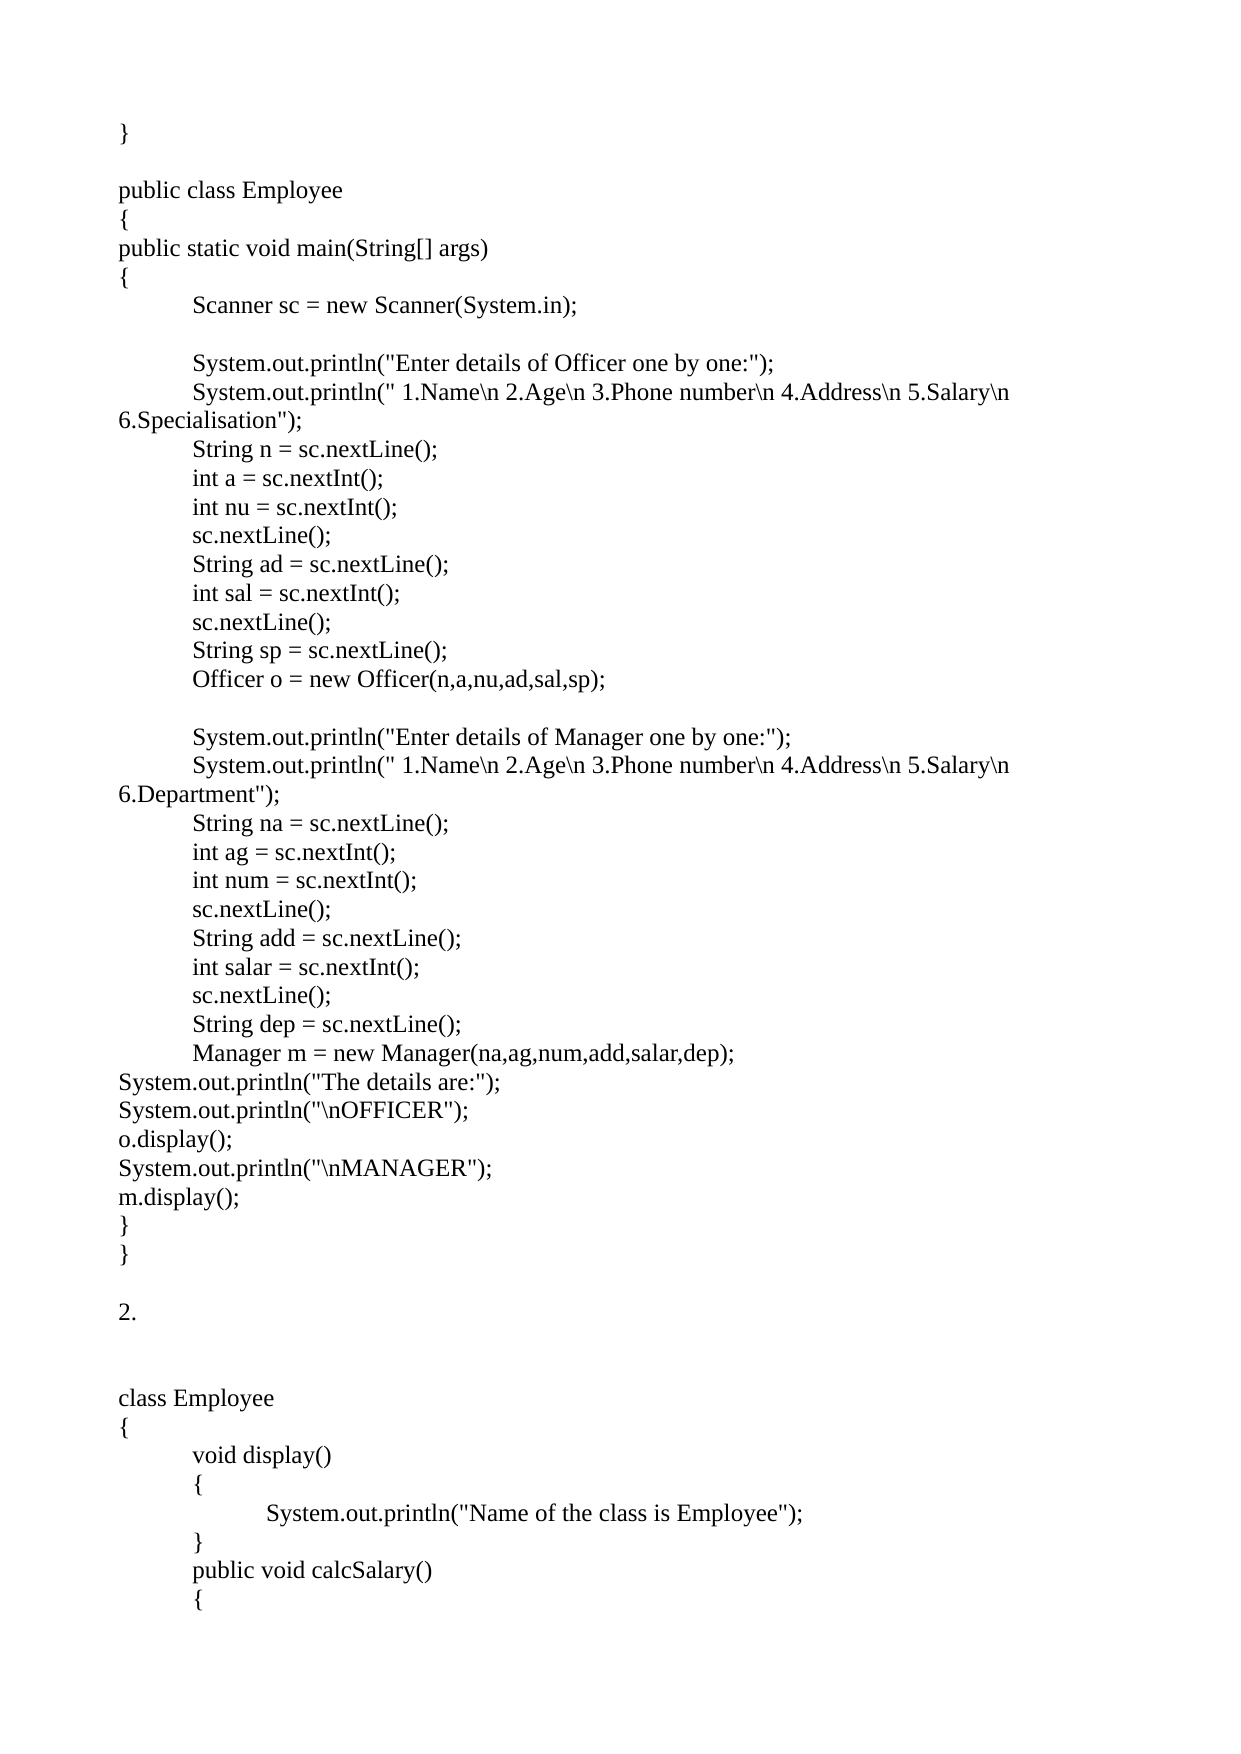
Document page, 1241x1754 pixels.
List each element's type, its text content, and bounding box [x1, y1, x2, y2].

text System.out.println("\nMANAGER"); [118, 1153, 1122, 1182]
text { [118, 1412, 1122, 1441]
text sc.nextLine(); [118, 981, 1122, 1009]
text sc.nextLine(); [118, 607, 1122, 636]
text int sal = sc.nextInt(); [118, 578, 1122, 607]
text int ag = sc.nextInt(); [118, 837, 1122, 866]
text 2. [118, 1297, 1122, 1326]
text { [118, 262, 1122, 291]
text System.out.println("Name of the class is Employee"); [118, 1498, 1122, 1527]
text int nu = sc.nextInt(); [118, 492, 1122, 521]
text Manager m = new Manager(na,ag,num,add,salar,dep); [118, 1038, 1122, 1067]
text { [118, 204, 1122, 233]
text String ad = sc.nextLine(); [118, 549, 1122, 578]
text { [118, 1469, 1122, 1498]
text int salar = sc.nextInt(); [118, 952, 1122, 981]
text m.display(); [118, 1182, 1122, 1211]
text } [118, 1239, 1122, 1268]
text System.out.println("\nOFFICER"); [118, 1096, 1122, 1124]
text { [118, 1584, 1122, 1613]
text String add = sc.nextLine(); [118, 923, 1122, 952]
text Scanner sc = new Scanner(System.in); [118, 291, 1122, 319]
text System.out.println(" 1.Name\n 2.Age\n 3.Phone number\n 4.Address\n 5.Salary\n 6.Department"); [118, 751, 1122, 808]
text String n = sc.nextLine(); [118, 434, 1122, 463]
text o.display(); [118, 1124, 1122, 1153]
text System.out.println(" 1.Name\n 2.Age\n 3.Phone number\n 4.Address\n 5.Salary\n 6.Specialisation"); [118, 377, 1122, 434]
text String dep = sc.nextLine(); [118, 1009, 1122, 1038]
text } [118, 118, 1122, 147]
text System.out.println("Enter details of Manager one by one:"); [118, 722, 1122, 751]
text sc.nextLine(); [118, 894, 1122, 923]
text String na = sc.nextLine(); [118, 808, 1122, 837]
text } [118, 1527, 1122, 1556]
text int a = sc.nextInt(); [118, 463, 1122, 492]
text Officer o = new Officer(n,a,nu,ad,sal,sp); [118, 664, 1122, 693]
text int num = sc.nextInt(); [118, 866, 1122, 894]
text sc.nextLine(); [118, 521, 1122, 549]
text public static void main(String[] args) [118, 233, 1122, 262]
text } [118, 1211, 1122, 1239]
text class Employee [118, 1383, 1122, 1412]
text public void calcSalary() [118, 1556, 1122, 1584]
text System.out.println("Enter details of Officer one by one:"); [118, 348, 1122, 377]
text String sp = sc.nextLine(); [118, 636, 1122, 664]
text public class Employee [118, 176, 1122, 204]
text void display() [118, 1441, 1122, 1469]
text System.out.println("The details are:"); [118, 1067, 1122, 1096]
